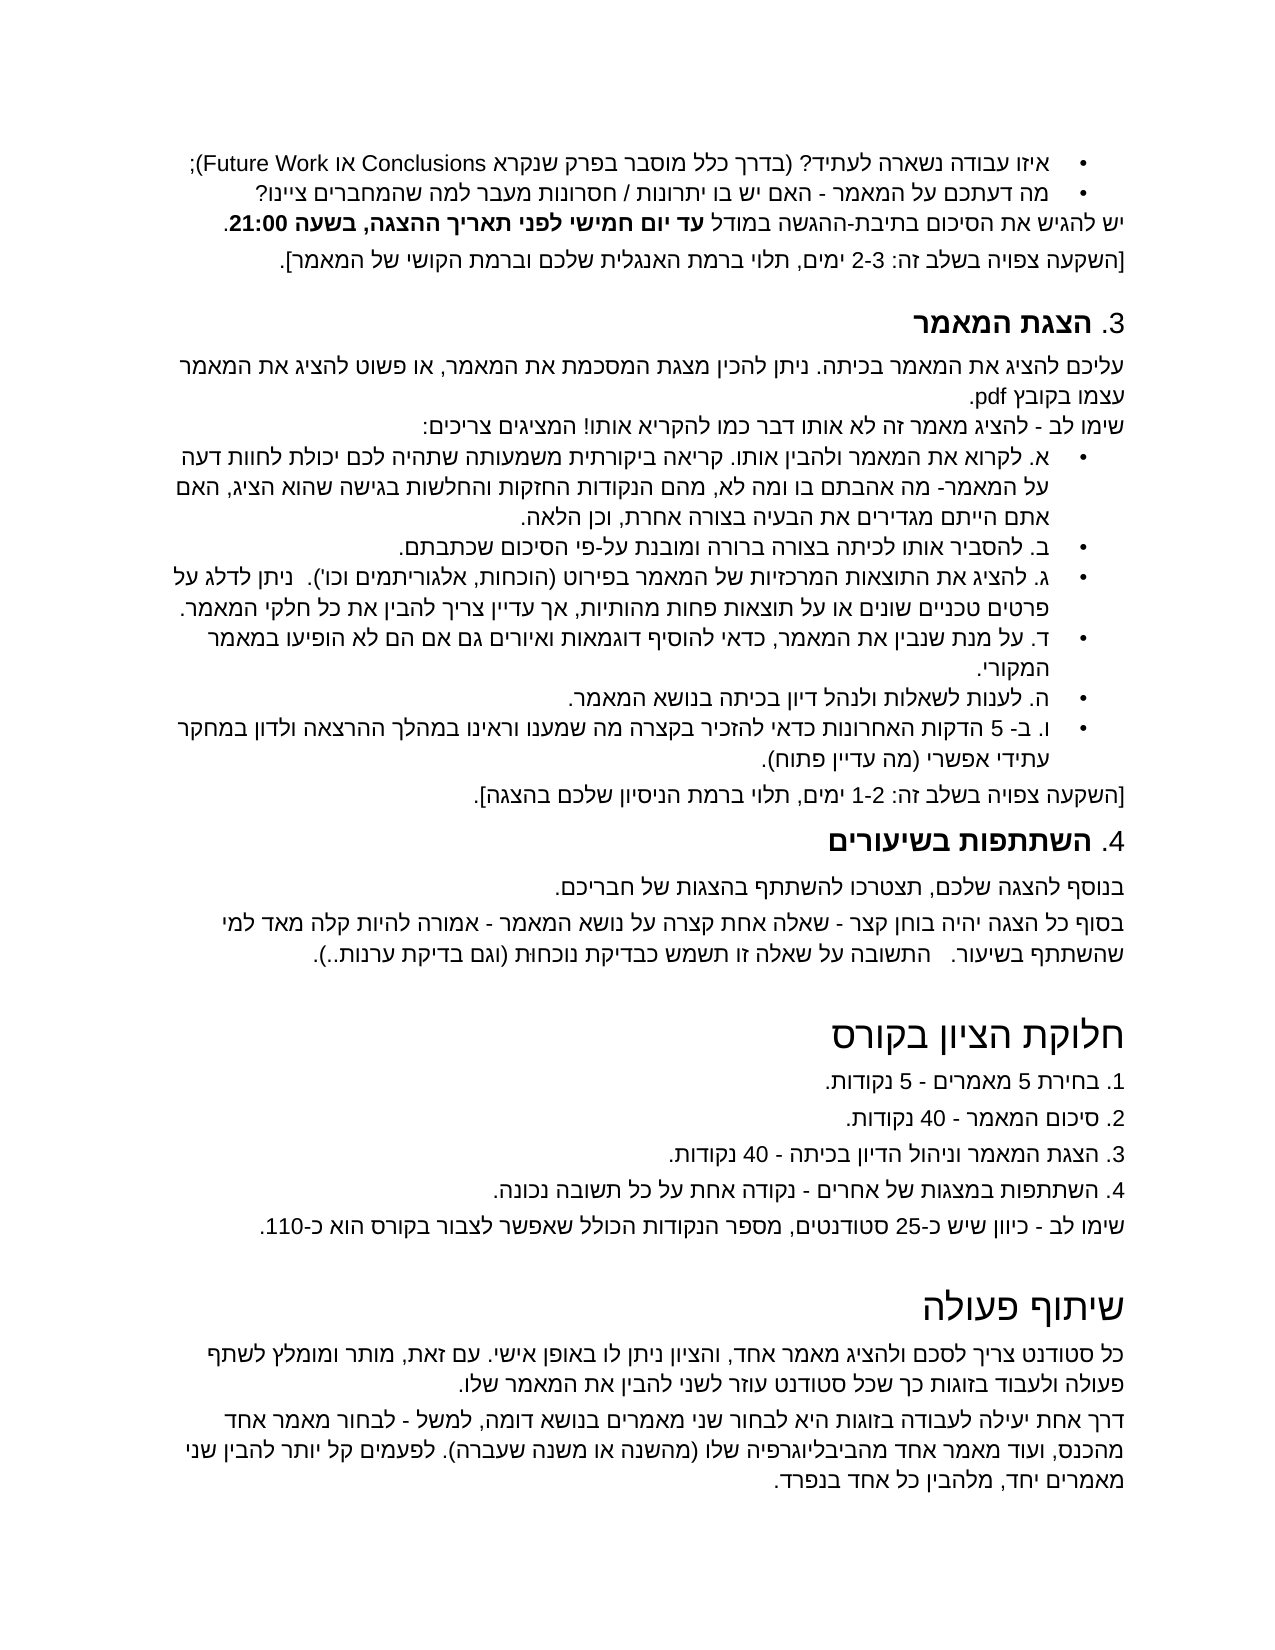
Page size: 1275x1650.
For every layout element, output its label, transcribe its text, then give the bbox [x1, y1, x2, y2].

text יש להגיש את הסיכום בתיבת-ההגשה במודל עד יום חמישי לפני תאריך ההצגה, בשעה 21:00. [150, 210, 1125, 237]
subtitle 4. השתתפות בשיעורים [150, 824, 1125, 857]
list א. לקרוא את המאמר ולהבין אותו. קריאה ביקורתית משמעותה שתהיה לכם יכולת לחוות דעה על המאמר- מה אהבתם בו ומה לא, מהם הנקודות החזקות והחלשות בגישה שהוא הציג, האם אתם הייתם מגדירים את הבעיה בצורה אחרת, וכן הלאה. [150, 443, 1087, 530]
text בסוף כל הצגה יהיה בוחן קצר - שאלה אחת קצרה על נושא המאמר - אמורה להיות קלה מאד למי שהשתתף בשיעור. התשובה על שאלה זו תשמש כבדיקת נוכחוּת (וגם בדיקת ערנות..). [150, 910, 1125, 967]
list ד. על מנת שנבין את המאמר, כדאי להוסיף דוגמאות ואיורים גם אם הם לא הופיעו במאמר המקורי. [150, 625, 1087, 681]
list מה דעתכם על המאמר - האם יש בו יתרונות / חסרונות מעבר למה שהמחברים ציינו? [150, 180, 1087, 207]
text כל סטודנט צריך לסכם ולהציג מאמר אחד, והציון ניתן לו באופן אישי. עם זאת, מותר ומומלץ לשתף פעולה ולעבוד בזוגות כך שכל סטודנט עוזר לשני להבין את המאמר שלו. [150, 1341, 1125, 1397]
text שימו לב - כיוון שיש כ-25 סטודנטים, מספר הנקודות הכולל שאפשר לצבור בקורס הוא כ-110. [150, 1213, 1125, 1239]
text עליכם להציג את המאמר בכיתה. ניתן להכין מצגת המסכמת את המאמר, או פשוט להציג את המאמר עצמו בקובץ pdf. [150, 353, 1125, 409]
list ב. להסביר אותו לכיתה בצורה ברורה ומובנת על-פי הסיכום שכתבתם. [150, 534, 1087, 560]
subtitle 3. הצגת המאמר [150, 306, 1125, 339]
text 3. הצגת המאמר וניהול הדיון בכיתה - 40 נקודות. [150, 1141, 1125, 1167]
text [השקעה צפויה בשלב זה: 1-2 ימים, תלוי ברמת הניסיון שלכם בהצגה]. [150, 782, 1125, 808]
list ה. לענות לשאלות ולנהל דיון בכיתה בנושא המאמר. [150, 685, 1087, 711]
list ו. ב- 5 הדקות האחרונות כדאי להזכיר בקצרה מה שמענו וראינו במהלך ההרצאה ולדון במחקר עתידי אפשרי (מה עדיין פתוח). [150, 715, 1087, 772]
list איזו עבודה נשארה לעתיד? (בדרך כלל מוסבר בפרק שנקרא Conclusions או Future Work); [150, 150, 1087, 176]
text בנוסף להצגה שלכם, תצטרכו להשתתף בהצגות של חבריכם. [150, 874, 1125, 901]
subtitle חלוקת הציון בקורס [150, 1013, 1125, 1056]
text 1. בחירת 5 מאמרים - 5 נקודות. [150, 1068, 1125, 1095]
text [השקעה צפויה בשלב זה: 2-3 ימים, תלוי ברמת האנגלית שלכם וברמת הקושי של המאמר]. [150, 247, 1125, 273]
list ג. להציג את התוצאות המרכזיות של המאמר בפירוט (הוכחות, אלגוריתמים וכו'). ניתן לדלג על פרטים טכניים שונים או על תוצאות פחות מהותיות, אך עדיין צריך להבין את כל חלקי המאמר. [150, 564, 1087, 621]
text 4. השתתפות במצגות של אחרים - נקודה אחת על כל תשובה נכונה. [150, 1177, 1125, 1203]
text דרך אחת יעילה לעבודה בזוגות היא לבחור שני מאמרים בנושא דומה, למשל - לבחור מאמר אחד מהכנס, ועוד מאמר אחד מהביבליוגרפיה שלו (מהשנה או משנה שעברה). לפעמים קל יותר להבין שני מאמרים יחד, מלהבין כל אחד בנפרד. [150, 1407, 1125, 1494]
text 2. סיכום המאמר - 40 נקודות. [150, 1104, 1125, 1131]
text שימו לב - להציג מאמר זה לא אותו דבר כמו להקריא אותו! המציגים צריכים: [150, 413, 1125, 439]
subtitle שיתוף פעולה [150, 1285, 1125, 1328]
